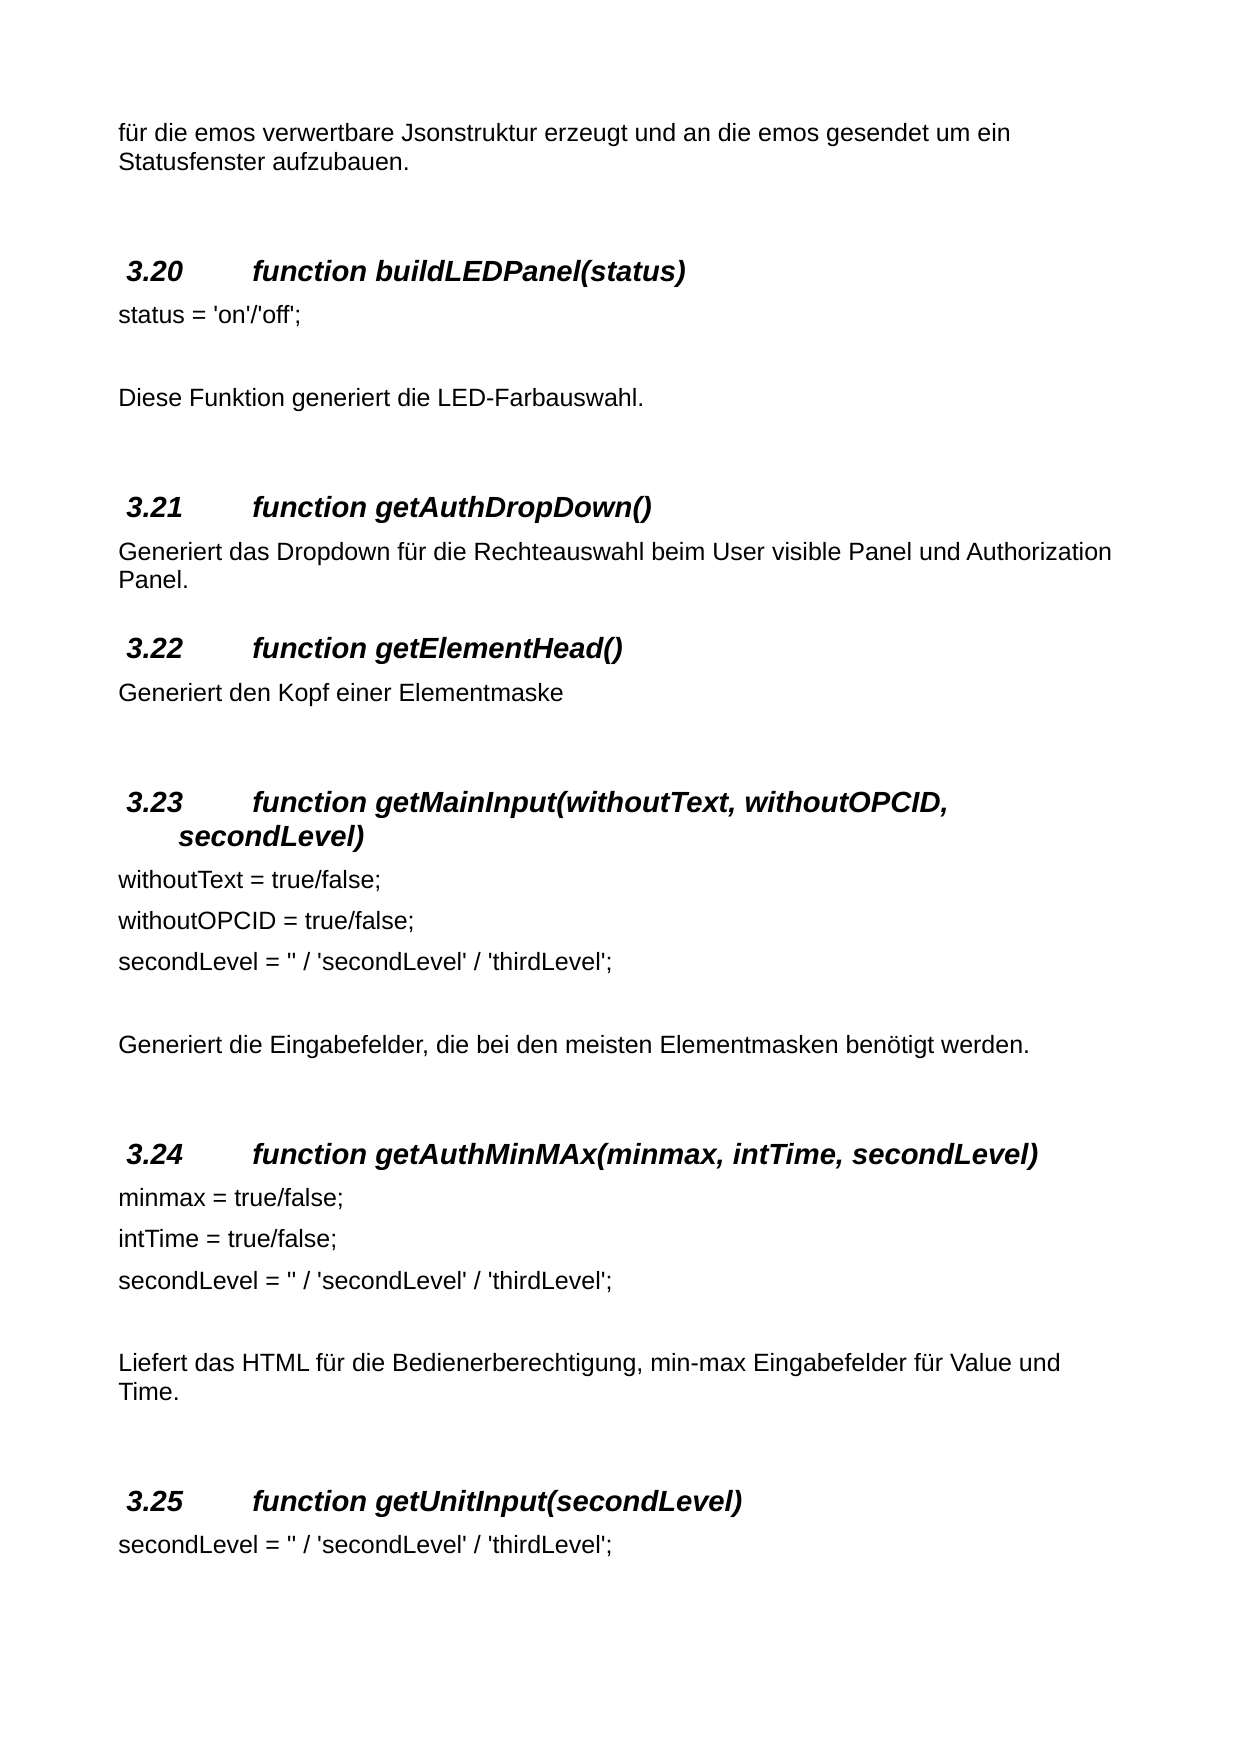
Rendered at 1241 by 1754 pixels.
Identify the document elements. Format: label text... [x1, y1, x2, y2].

text withoutOPCID = true/false; [118, 906, 1122, 934]
subtitle function buildLEDPanel(status) [118, 254, 1122, 288]
text secondLevel = '' / 'secondLevel' / 'thirdLevel'; [118, 1266, 1122, 1294]
text Diese Funktion generiert die LED-Farbauswahl. [118, 383, 1122, 412]
text minmax = true/false; [118, 1183, 1122, 1212]
text Liefert das HTML für die Bedienerberechtigung, min-max Eingabefelder für Value und Time. [118, 1348, 1122, 1406]
subtitle function getElementHead() [118, 631, 1122, 665]
text für die emos verwertbare Jsonstruktur erzeugt und an die emos gesendet um ein Statusfenster aufzubauen. [118, 118, 1122, 176]
subtitle function getMainInput(withoutText, withoutOPCID, secondLevel) [118, 785, 1122, 852]
text secondLevel = '' / 'secondLevel' / 'thirdLevel'; [118, 947, 1122, 976]
text status = 'on'/'off'; [118, 300, 1122, 329]
text Generiert den Kopf einer Elementmaske [118, 677, 1122, 706]
text intTime = true/false; [118, 1224, 1122, 1253]
text secondLevel = '' / 'secondLevel' / 'thirdLevel'; [118, 1530, 1122, 1559]
subtitle function getUnitInput(secondLevel) [118, 1484, 1122, 1518]
subtitle function getAuthDropDown() [118, 490, 1122, 524]
subtitle function getAuthMinMAx(minmax, intTime, secondLevel) [118, 1137, 1122, 1171]
text Generiert die Eingabefelder, die bei den meisten Elementmasken benötigt werden. [118, 1029, 1122, 1058]
text Generiert das Dropdown für die Rechteauswahl beim User visible Panel und Authorization Panel. [118, 536, 1122, 594]
text withoutText = true/false; [118, 864, 1122, 893]
